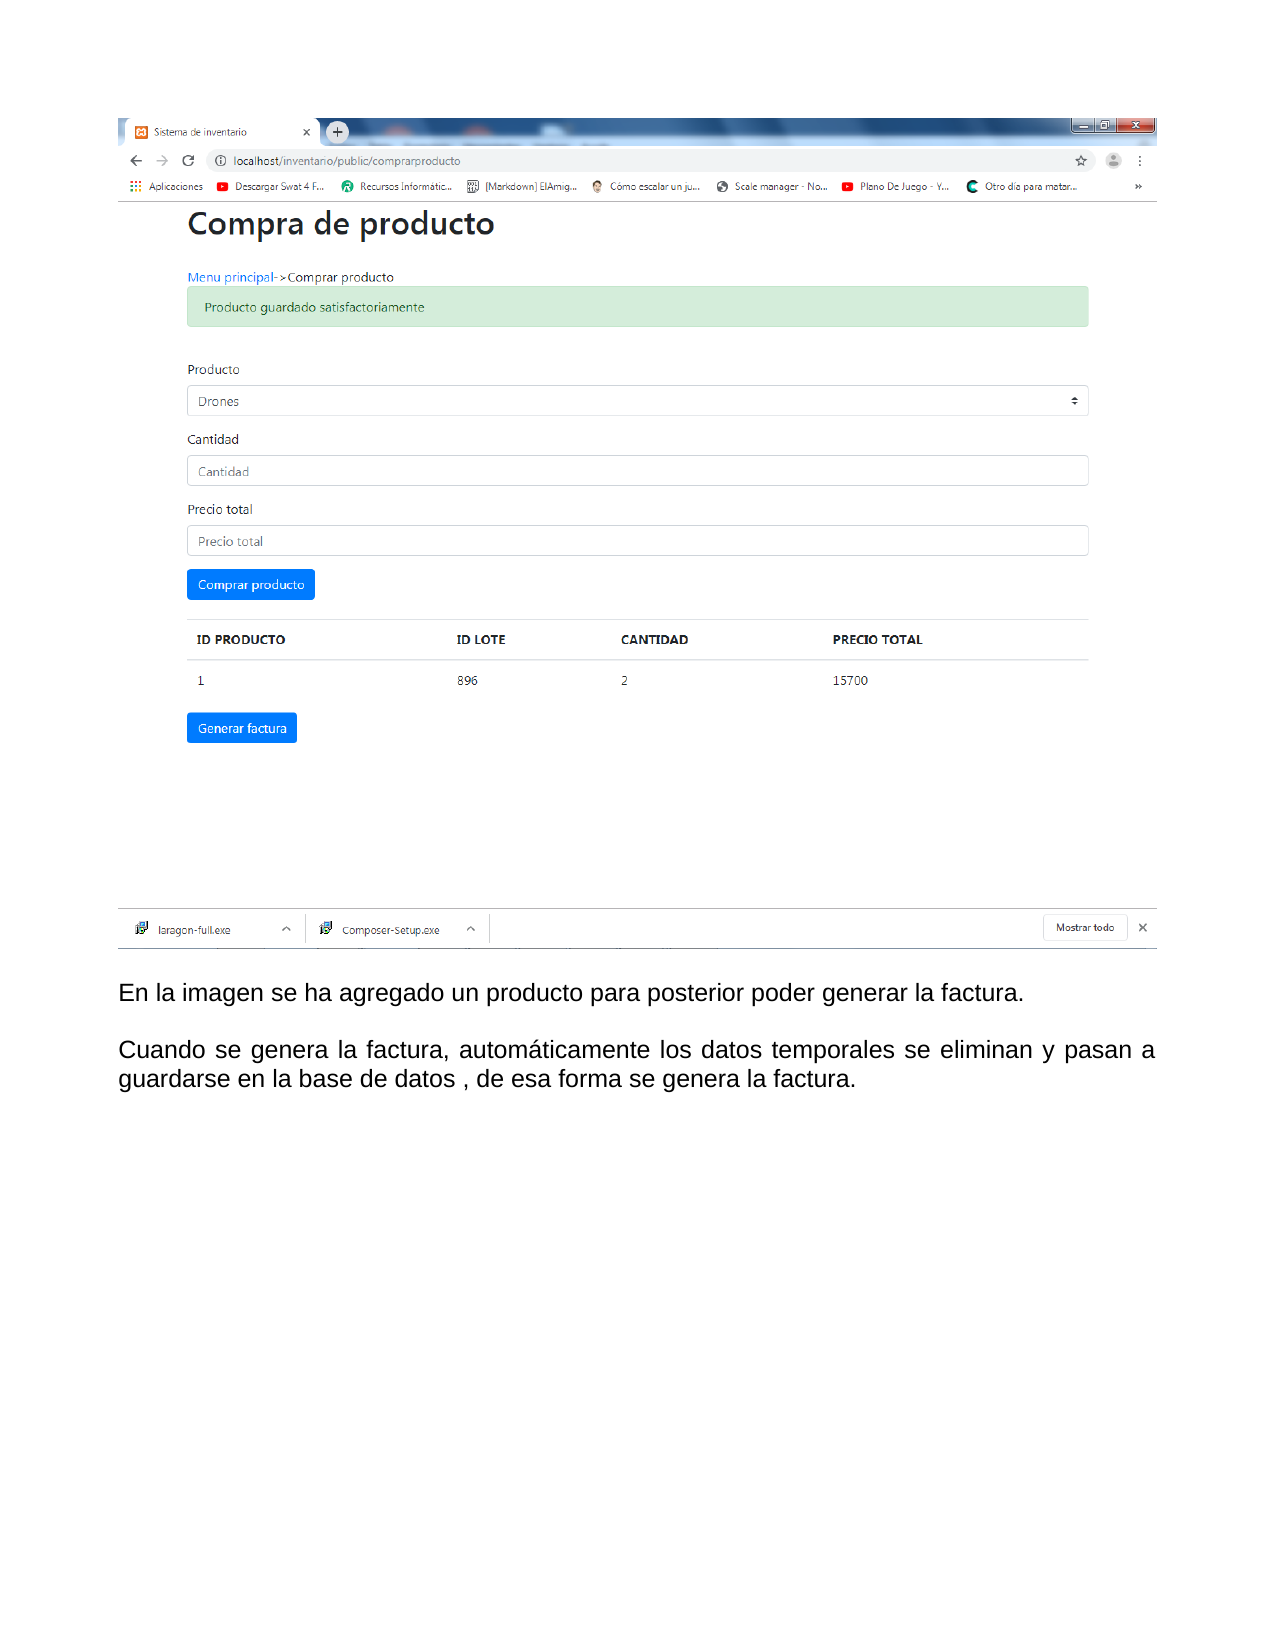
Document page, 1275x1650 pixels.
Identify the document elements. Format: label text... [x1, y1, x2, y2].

picture [118, 118, 1157, 949]
text Cuando se genera la factura, automáticamente los datos temporales se eliminan y pasan a guardarse en la base de datos , de esa forma se genera la factura. [118, 1035, 1157, 1093]
text En la imagen se ha agregado un producto para posterior poder generar la factura. [118, 978, 1157, 1007]
